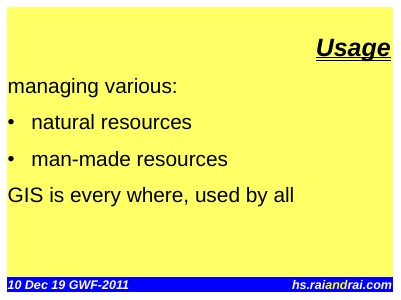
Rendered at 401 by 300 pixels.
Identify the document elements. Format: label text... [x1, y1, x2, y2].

list natural resources [7, 110, 393, 134]
subtitle Usage [7, 32, 393, 61]
list man-made resources [7, 147, 393, 171]
text managing various: [7, 74, 393, 98]
text GIS is every where, used by all [7, 183, 393, 207]
